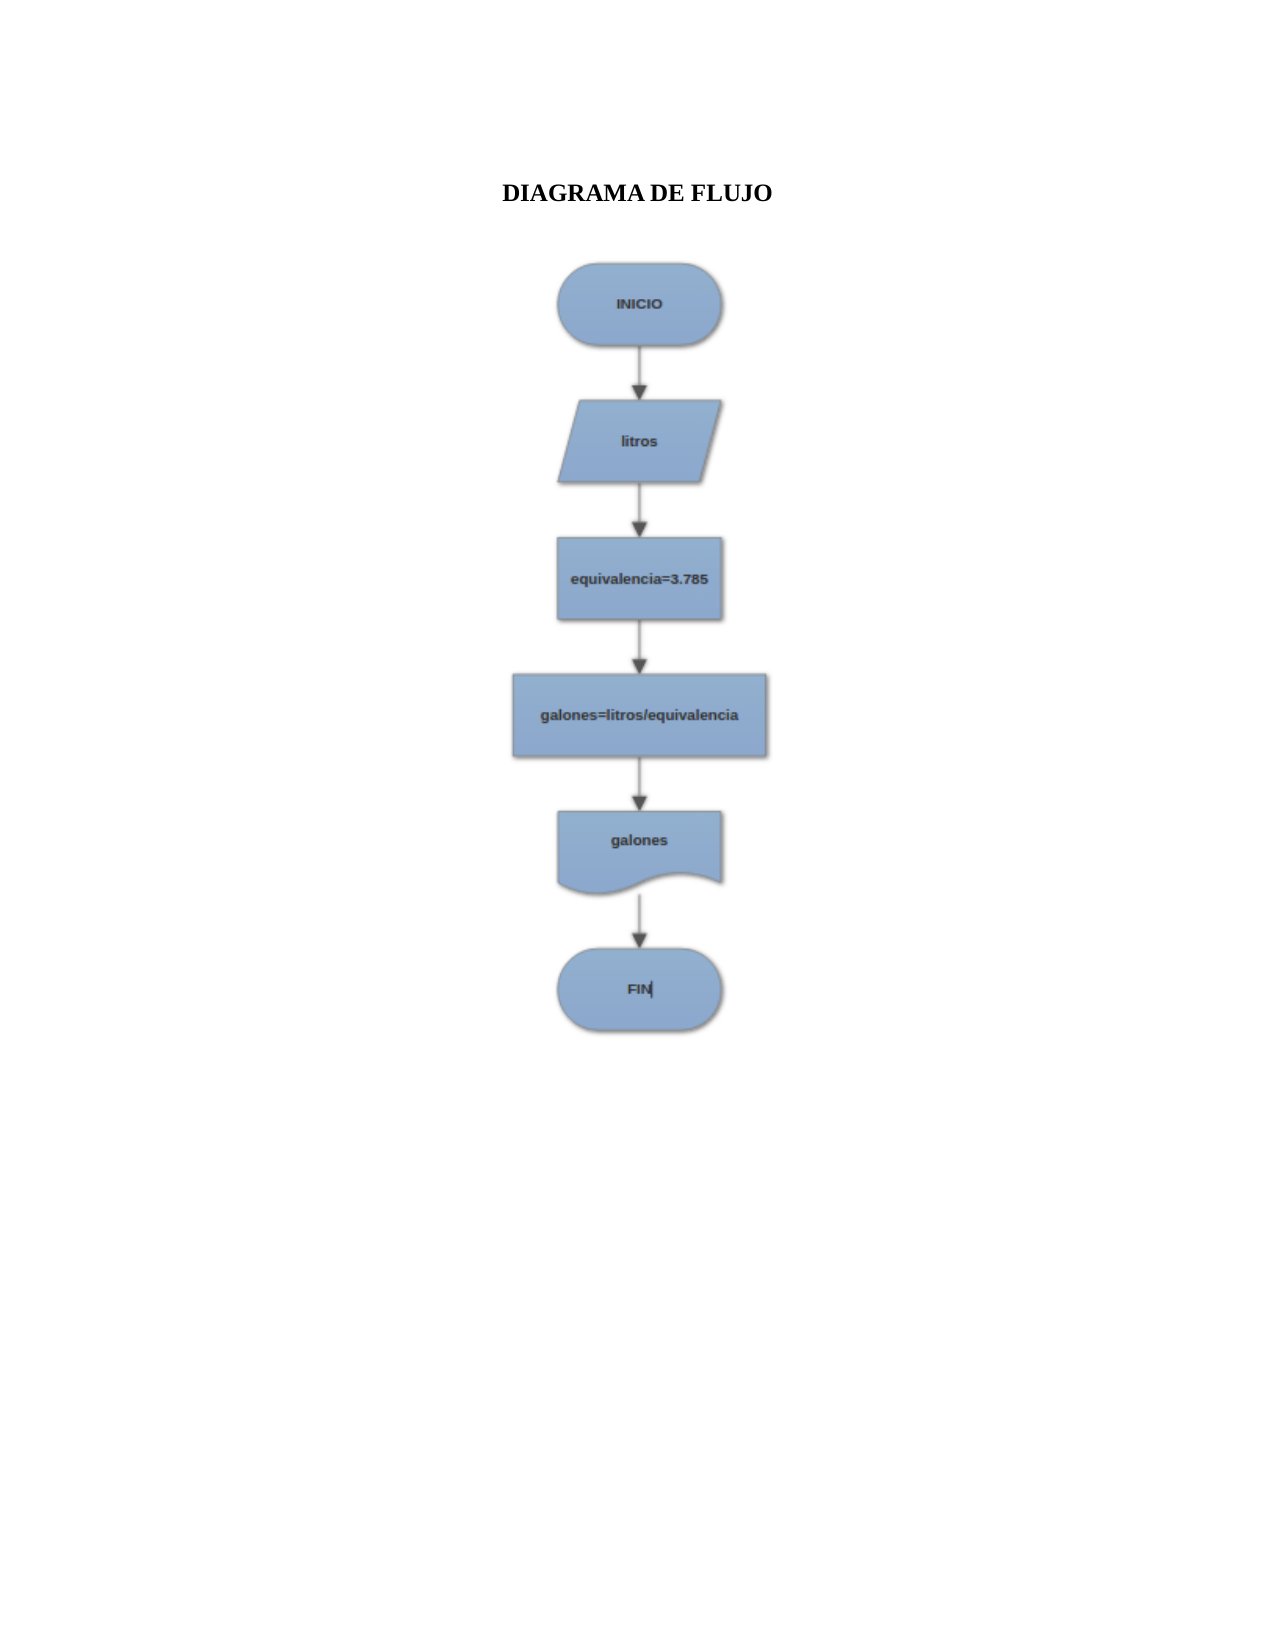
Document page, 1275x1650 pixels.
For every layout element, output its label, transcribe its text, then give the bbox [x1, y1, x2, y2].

text DIAGRAMA DE FLUJO [118, 178, 1157, 207]
picture [477, 237, 798, 1041]
